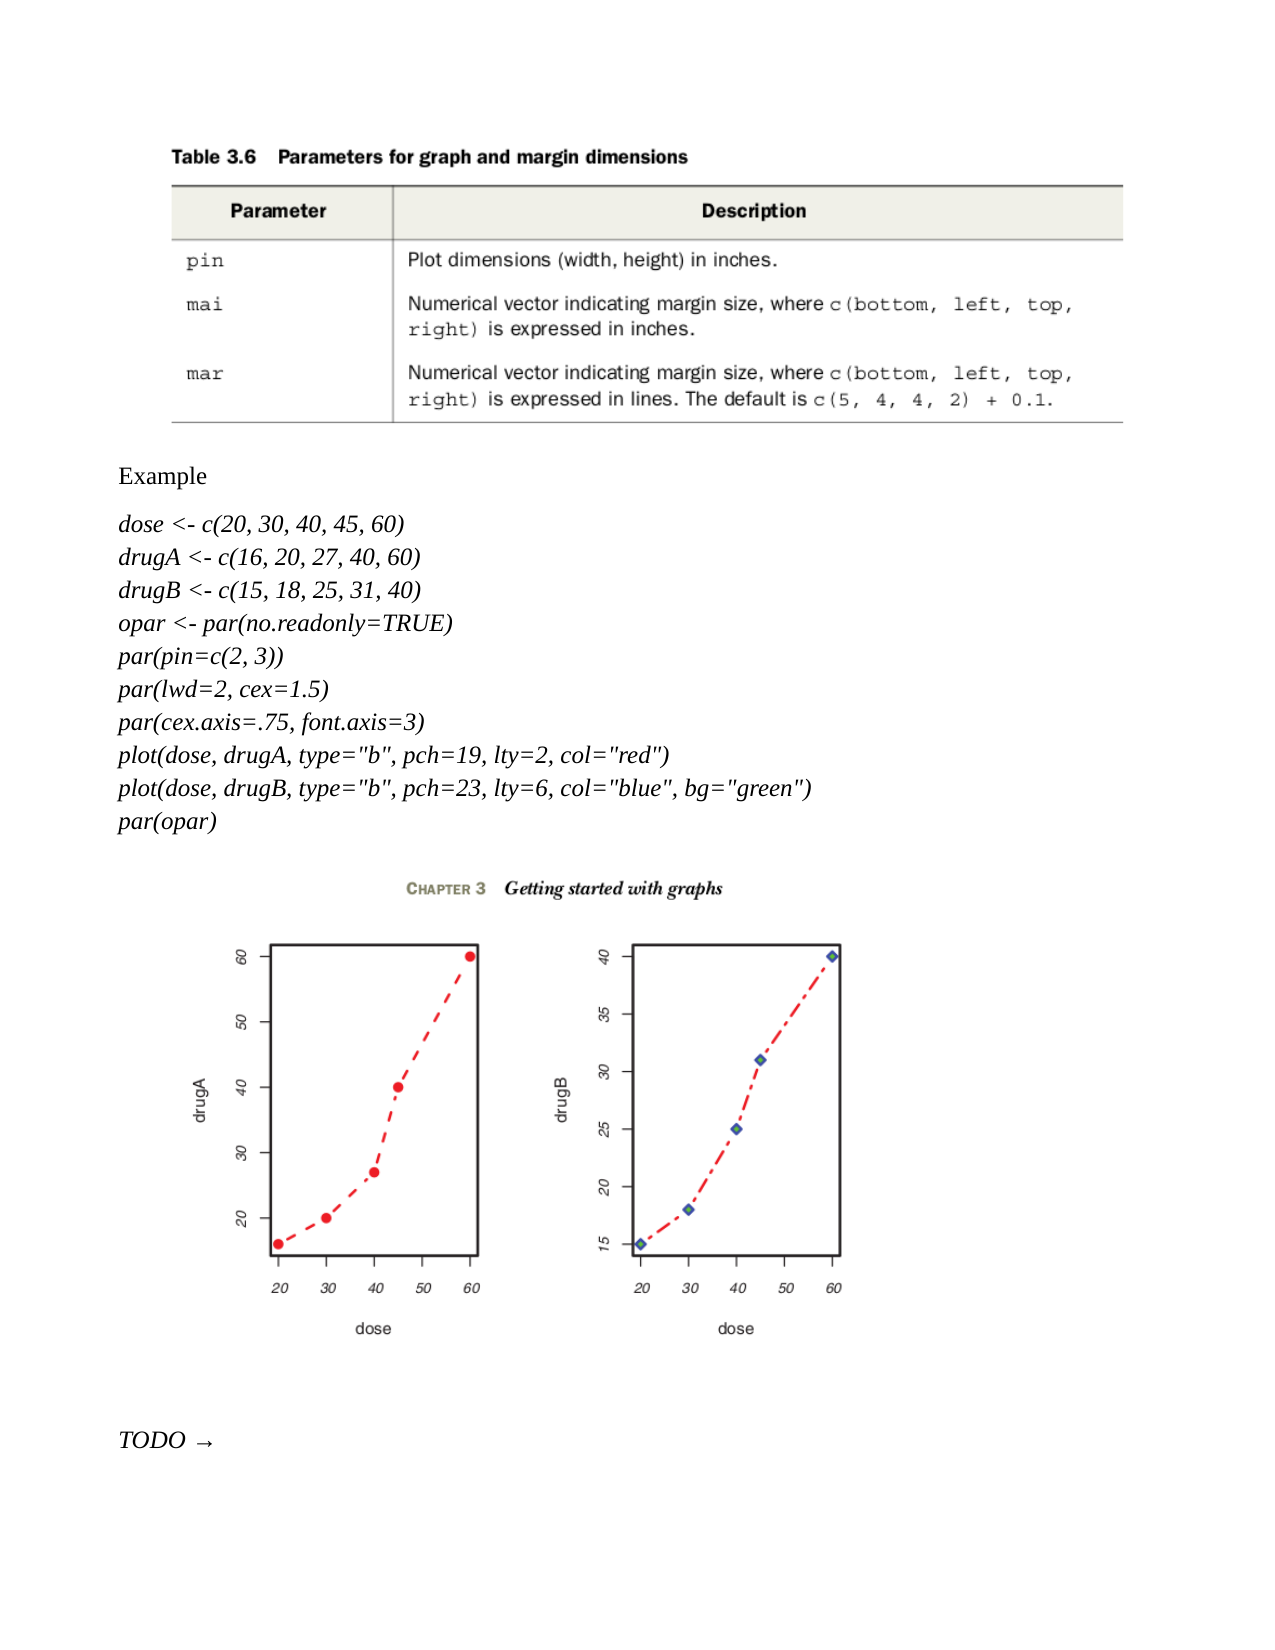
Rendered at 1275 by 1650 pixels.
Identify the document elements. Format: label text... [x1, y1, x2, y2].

picture [154, 863, 914, 1345]
text dose <- c(20, 30, 40, 45, 60) drugA <- c(16, 20, 27, 40, 60) drugB <- c(15, 18, 25, 31, 40) opar <- par(no.readonly=TRUE) par(pin=c(2, 3)) par(lwd=2, cex=1.5) par(cex.axis=.75, font.axis=3) plot(dose, drugA, type="b", pch=19, lty=2, col="red") plot(dose, drugB, type="b", pch=23, lty=6, col="blue", bg="green") par(opar) [118, 509, 1157, 835]
picture [118, 107, 1157, 457]
text TODO → [118, 1425, 1157, 1454]
text Example [118, 457, 1157, 490]
